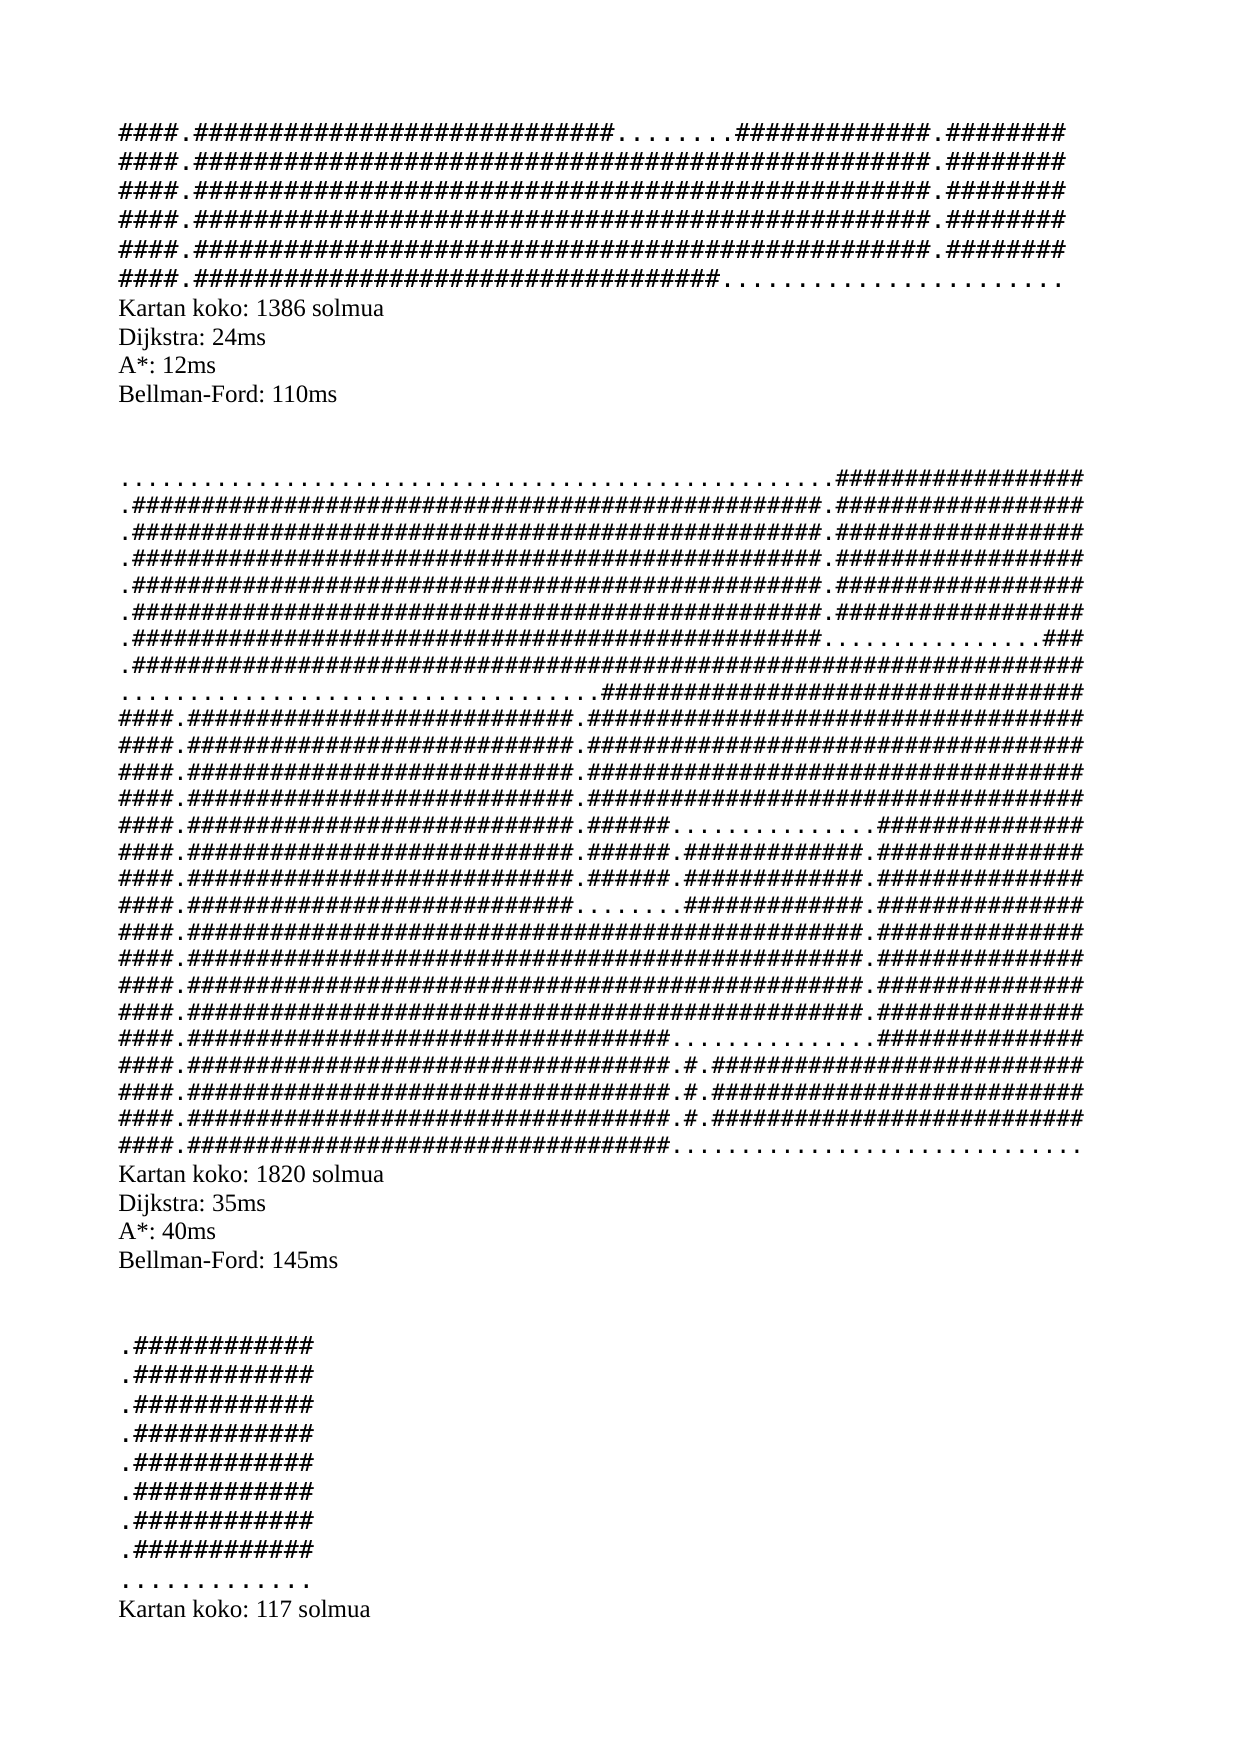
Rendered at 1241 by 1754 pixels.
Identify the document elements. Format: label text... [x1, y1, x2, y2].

text Dijkstra: 35ms [118, 1188, 1122, 1216]
text Kartan koko: 117 solmua [118, 1594, 1122, 1623]
text .############ [118, 1448, 1122, 1477]
text ####.############################.######...............############### [118, 812, 1122, 839]
text Dijkstra: 24ms [118, 322, 1122, 351]
text Bellman-Ford: 145ms [118, 1245, 1122, 1274]
text .############ [118, 1361, 1122, 1390]
text .############ [118, 1536, 1122, 1565]
text Kartan koko: 1386 solmua [118, 293, 1122, 322]
text ####.#################################################.############### [118, 972, 1122, 999]
text ....................................................################## [118, 466, 1122, 492]
text ####.############################.#################################### [118, 732, 1122, 759]
text ####.#################################################.######## [118, 206, 1122, 235]
text ####.#################################################.######## [118, 235, 1122, 264]
text ####.############################........#############.######## [118, 118, 1122, 147]
text ####.###################################.............................. [118, 1132, 1122, 1159]
text ####.###################################.#.########################### [118, 1052, 1122, 1079]
text .############ [118, 1331, 1122, 1361]
text .############ [118, 1419, 1122, 1448]
text ####.############################.######.#############.############### [118, 839, 1122, 866]
text ####.############################.#################################### [118, 706, 1122, 732]
text .##################################################.################## [118, 599, 1122, 626]
text A*: 12ms [118, 351, 1122, 379]
text ####.#################################################.############### [118, 946, 1122, 972]
text .##################################################.################## [118, 546, 1122, 572]
text ####.#################################################.############### [118, 919, 1122, 946]
text ####.############################.#################################### [118, 759, 1122, 786]
text .##################################################.################## [118, 572, 1122, 599]
text .##################################################.################## [118, 519, 1122, 546]
text ............. [118, 1565, 1122, 1594]
text Bellman-Ford: 110ms [118, 379, 1122, 408]
text ####.###################################....................... [118, 264, 1122, 293]
text .##################################################................### [118, 626, 1122, 652]
text .##################################################################### [118, 652, 1122, 679]
text ####.###################################.#.########################### [118, 1106, 1122, 1132]
text A*: 40ms [118, 1216, 1122, 1245]
text Kartan koko: 1820 solmua [118, 1159, 1122, 1188]
text ####.#################################################.######## [118, 147, 1122, 176]
text ####.###################################.#.########################### [118, 1079, 1122, 1106]
text ####.############################.#################################### [118, 786, 1122, 812]
text .############ [118, 1506, 1122, 1536]
text ...................................################################### [118, 679, 1122, 706]
text ####.############################.######.#############.############### [118, 866, 1122, 892]
text ####.#################################################.######## [118, 176, 1122, 206]
text ####.###################################...............############### [118, 1026, 1122, 1052]
text .############ [118, 1390, 1122, 1419]
text ####.#################################################.############### [118, 999, 1122, 1026]
text ####.############################........#############.############### [118, 892, 1122, 919]
text .############ [118, 1477, 1122, 1506]
text .##################################################.################## [118, 492, 1122, 519]
